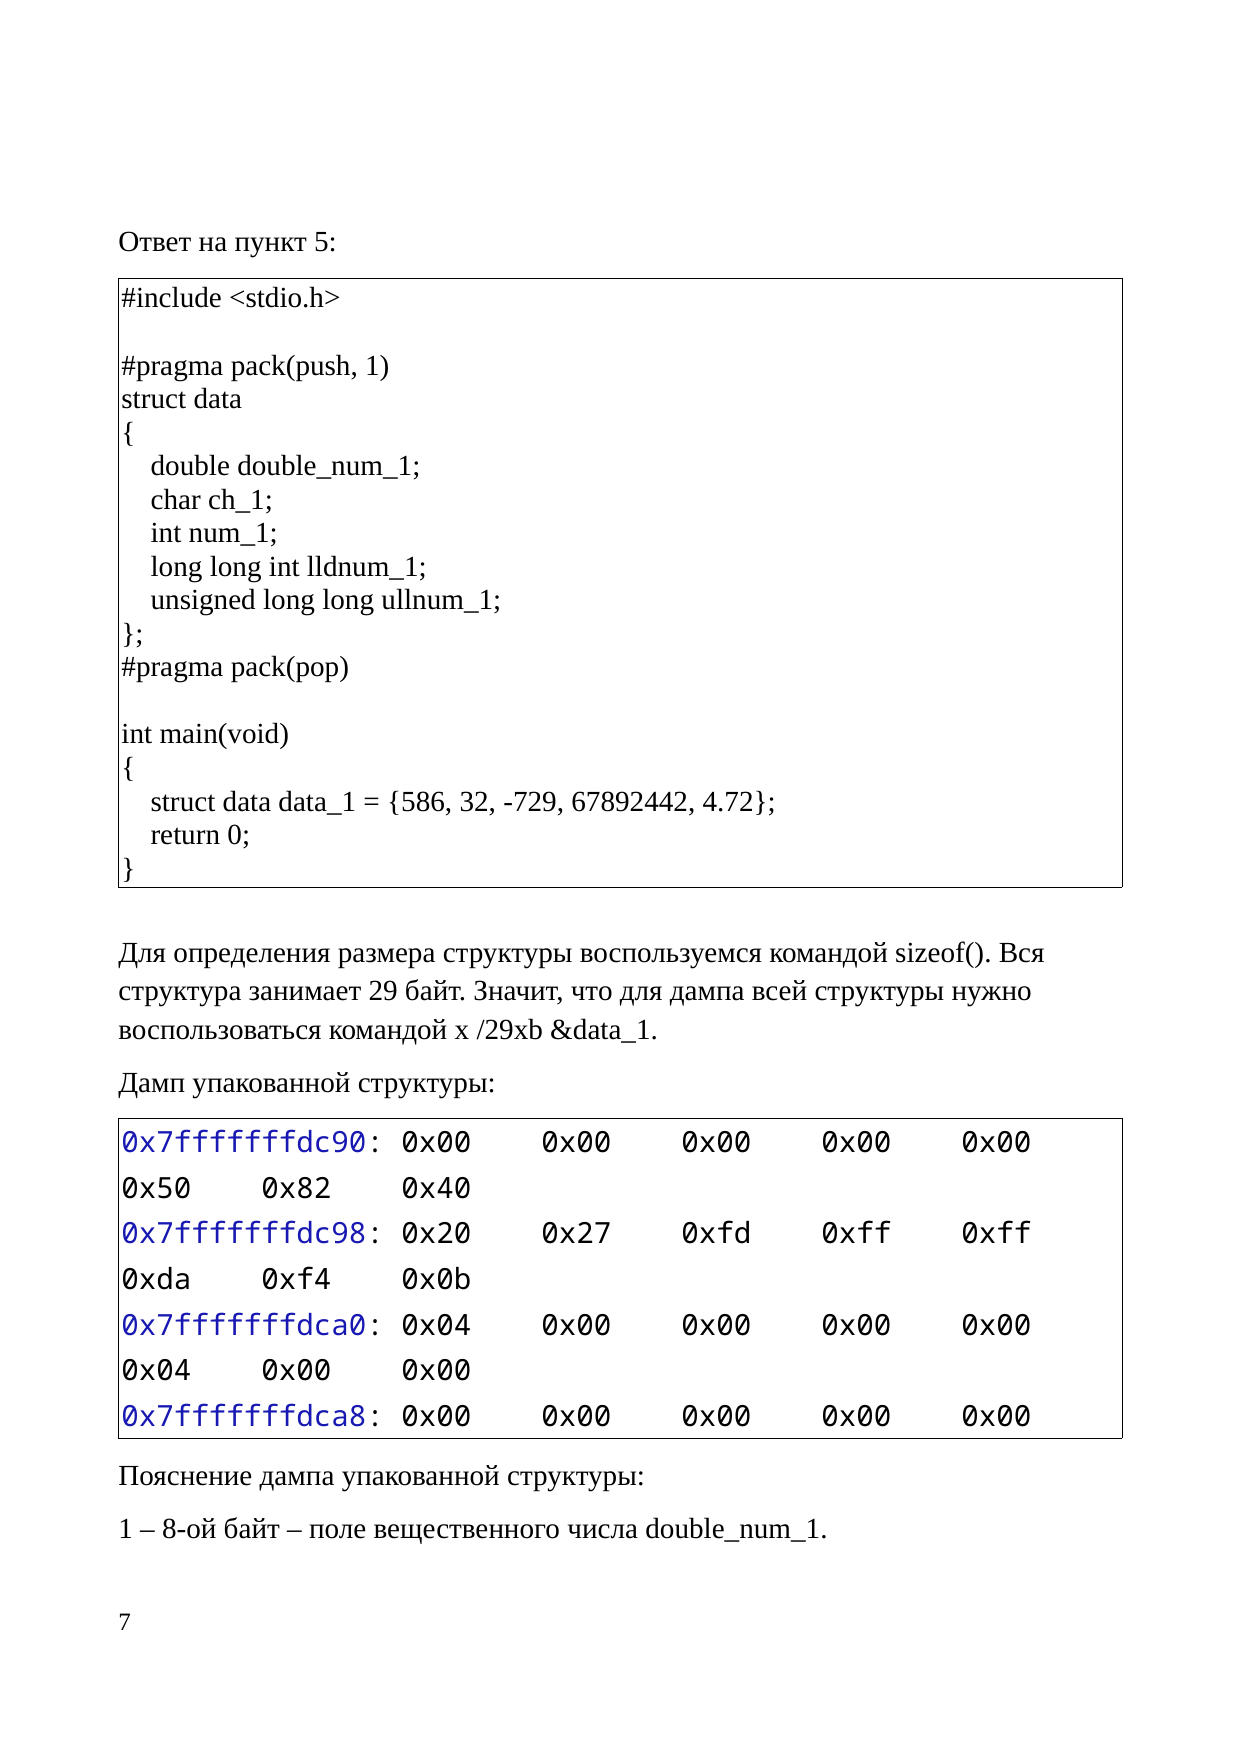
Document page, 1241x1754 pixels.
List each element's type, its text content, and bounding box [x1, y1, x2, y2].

text Дамп упакованной структуры: [118, 1065, 1122, 1099]
text return 0; [119, 814, 1122, 848]
text { [119, 747, 1122, 781]
text struct data data_1 = {586, 32, -729, 67892442, 4.72}; [119, 781, 1122, 814]
text long long int lldnum_1; [119, 546, 1122, 579]
text int main(void) [119, 713, 1122, 747]
text #pragma pack(push, 1) [119, 344, 1122, 378]
text #include <stdio.h> [119, 279, 1122, 314]
text { [119, 412, 1122, 445]
text 1 – 8-ой байт – поле вещественного числа double_num_1. [118, 1511, 1122, 1545]
text }; [119, 613, 1122, 646]
text Для определения размера структуры воспользуемся командой sizeof(). Вся структура занимает 29 байт. Значит, что для дампа всей структуры нужно воспользоваться командой x /29xb &data_1. [118, 935, 1122, 1046]
text Пояснение дампа упакованной структуры: [118, 1458, 1122, 1492]
text int num_1; [119, 512, 1122, 546]
text 0x7fffffffdc90: 0x00 0x00 0x00 0x00 0x00 0x50 0x82 0x40 0x7fffffffdc98: 0x20 0x27 0xfd 0xff 0xff 0xda 0xf4 0x0b 0x7fffffffdca0: 0x04 0x00 0x00 0x00 0x00 0x04 0x00 0x00 0x7fffffffdca8: 0x00 0x00 0x00 0x00 0x00 [119, 1119, 1122, 1438]
text } [119, 848, 1122, 887]
text #pragma pack(pop) [119, 646, 1122, 683]
text unsigned long long ullnum_1; [119, 579, 1122, 613]
text Ответ на пункт 5: [118, 224, 1122, 258]
text struct data [119, 378, 1122, 412]
text char ch_1; [119, 479, 1122, 512]
text double double_num_1; [119, 445, 1122, 479]
